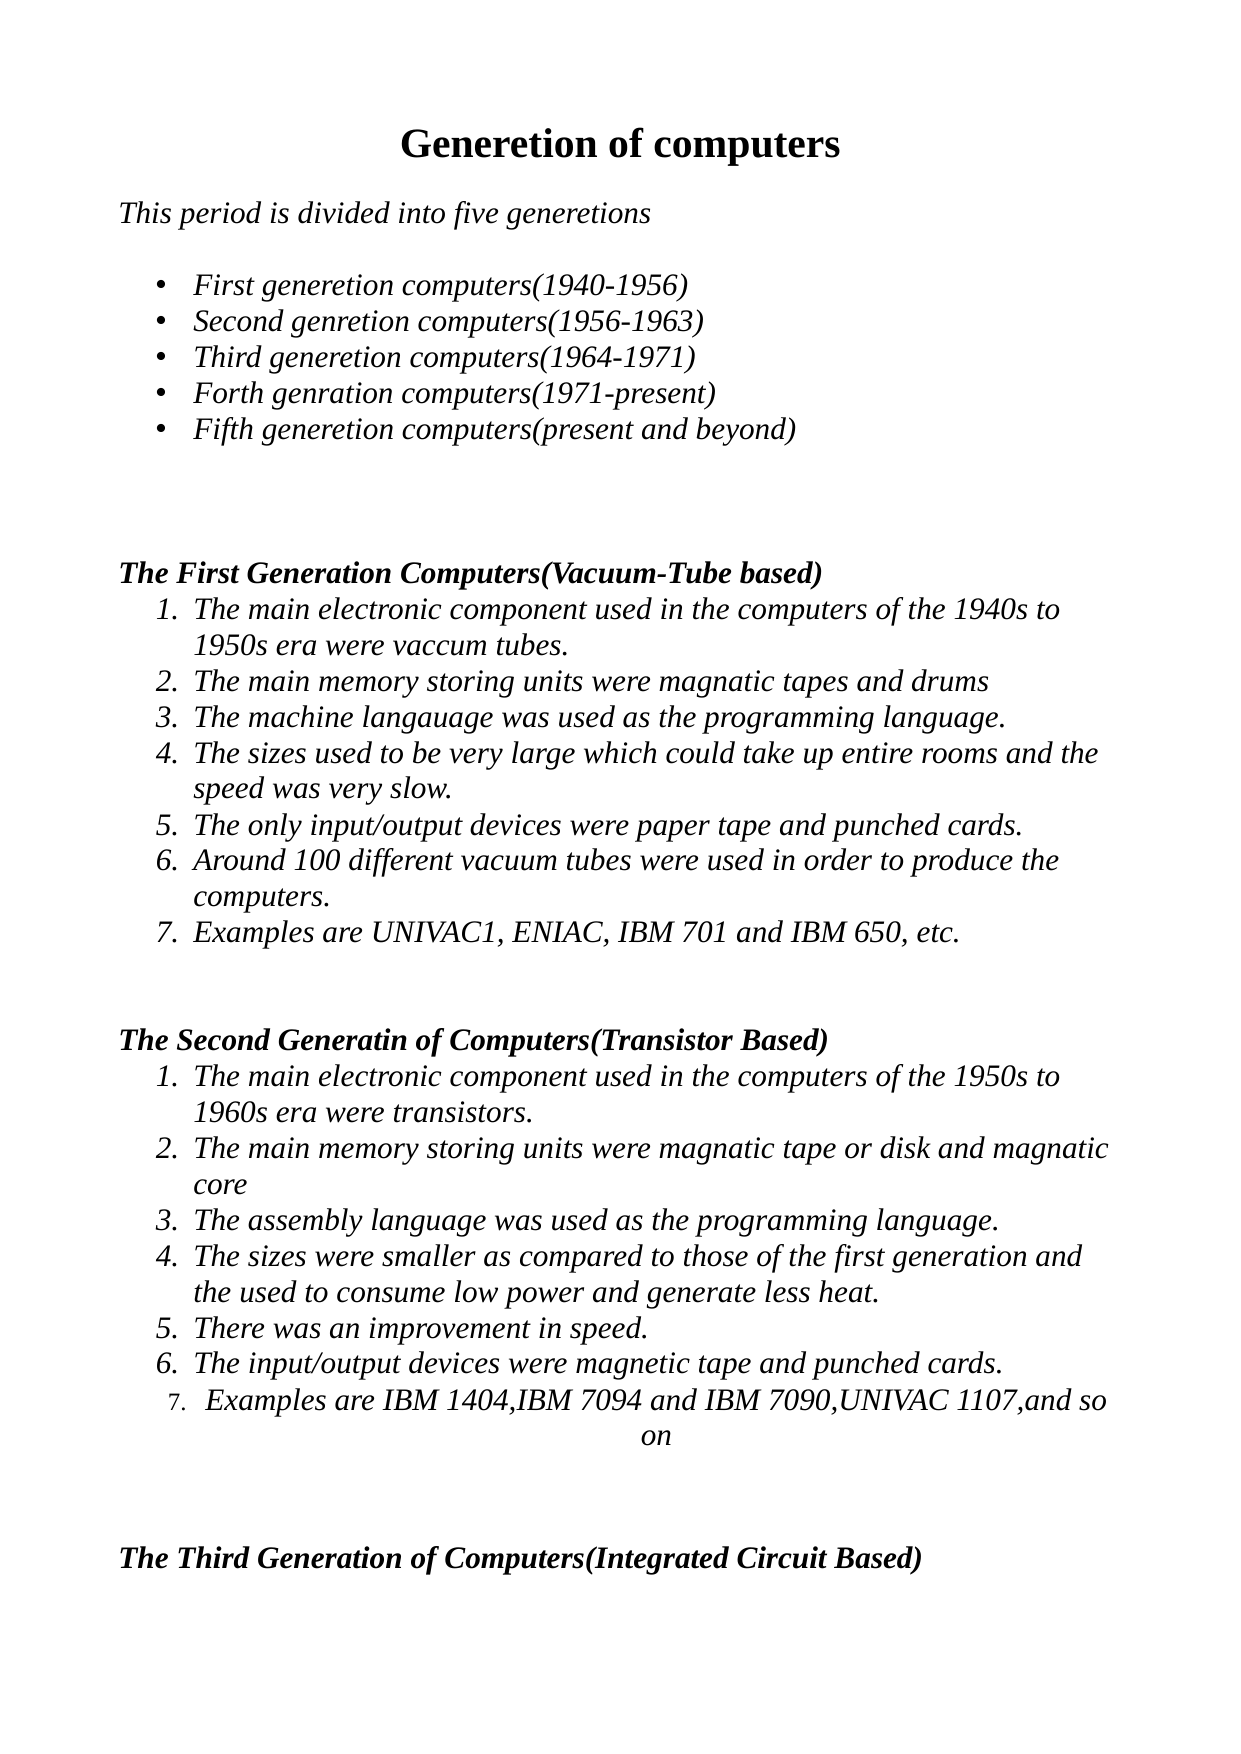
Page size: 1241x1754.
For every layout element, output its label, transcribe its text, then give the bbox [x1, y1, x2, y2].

list Fifth generetion computers(present and beyond) [156, 410, 1122, 446]
text This period is divided into five generetions [118, 195, 1122, 231]
list There was an improvement in speed. [156, 1309, 1122, 1345]
list The main memory storing units were magnatic tape or disk and magnatic core [156, 1129, 1122, 1201]
text The Third Generation of Computers(Integrated Circuit Based) [118, 1539, 1122, 1575]
list First generetion computers(1940-1956) [156, 267, 1122, 303]
list Around 100 different vacuum tubes were used in order to produce the computers. [156, 842, 1122, 913]
list Forth genration computers(1971-present) [156, 374, 1122, 410]
text The Second Generatin of Computers(Transistor Based) [118, 1021, 1122, 1057]
list The machine langauage was used as the programming language. [156, 698, 1122, 734]
list The input/output devices were magnetic tape and punched cards. [156, 1345, 1122, 1381]
list The main memory storing units were magnatic tapes and drums [156, 662, 1122, 698]
list The sizes used to be very large which could take up entire rooms and the speed was very slow. [156, 734, 1122, 806]
list Third generetion computers(1964-1971) [156, 338, 1122, 374]
list The main electronic component used in the computers of the 1950s to 1960s era were transistors. [156, 1057, 1122, 1129]
list Examples are IBM 1404,IBM 7094 and IBM 7090,UNIVAC 1107,and so on [156, 1381, 1122, 1453]
list The assembly language was used as the programming language. [156, 1201, 1122, 1237]
list Examples are UNIVAC1, ENIAC, IBM 701 and IBM 650, etc. [156, 913, 1122, 949]
list The main electronic component used in the computers of the 1940s to 1950s era were vaccum tubes. [156, 590, 1122, 662]
text The First Generation Computers(Vacuum-Tube based) [118, 554, 1122, 590]
text Generetion of computers [118, 118, 1122, 166]
list The sizes were smaller as compared to those of the first generation and the used to consume low power and generate less heat. [156, 1237, 1122, 1309]
list The only input/output devices were paper tape and punched cards. [156, 806, 1122, 842]
list Second genretion computers(1956-1963) [156, 303, 1122, 338]
